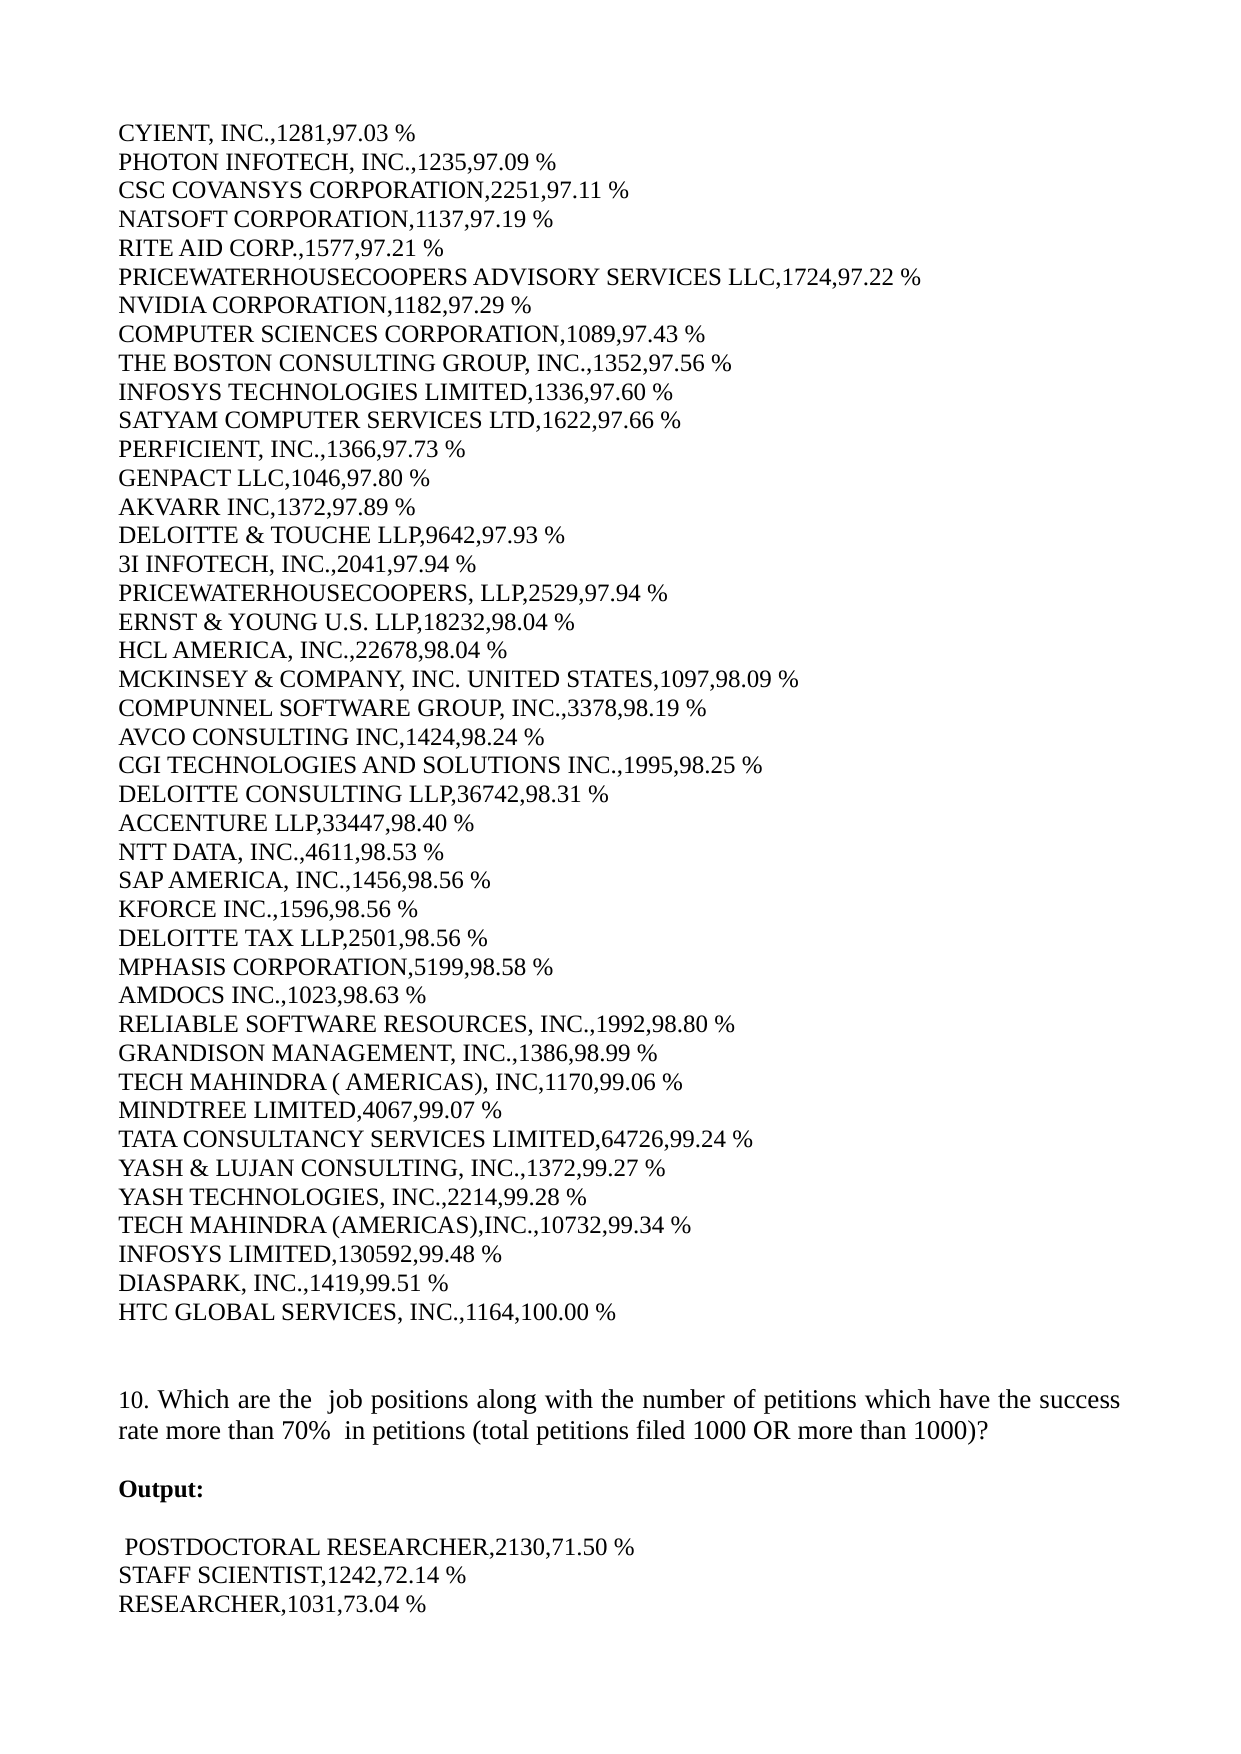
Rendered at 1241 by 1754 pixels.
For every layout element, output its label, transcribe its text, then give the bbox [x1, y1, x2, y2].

text Output: [118, 1474, 1122, 1503]
text TECH MAHINDRA (AMERICAS),INC.,10732,99.34 % [118, 1211, 1122, 1239]
text SAP AMERICA, INC.,1456,98.56 % [118, 866, 1122, 894]
text YASH & LUJAN CONSULTING, INC.,1372,99.27 % [118, 1153, 1122, 1182]
text AKVARR INC,1372,97.89 % [118, 492, 1122, 521]
text ACCENTURE LLP,33447,98.40 % [118, 808, 1122, 837]
text AVCO CONSULTING INC,1424,98.24 % [118, 722, 1122, 751]
text COMPUTER SCIENCES CORPORATION,1089,97.43 % [118, 319, 1122, 348]
text CSC COVANSYS CORPORATION,2251,97.11 % [118, 176, 1122, 204]
text NVIDIA CORPORATION,1182,97.29 % [118, 291, 1122, 319]
text NTT DATA, INC.,4611,98.53 % [118, 837, 1122, 866]
text TECH MAHINDRA ( AMERICAS), INC,1170,99.06 % [118, 1067, 1122, 1096]
text RITE AID CORP.,1577,97.21 % [118, 233, 1122, 262]
text CYIENT, INC.,1281,97.03 % [118, 118, 1122, 147]
text GENPACT LLC,1046,97.80 % [118, 463, 1122, 492]
text TATA CONSULTANCY SERVICES LIMITED,64726,99.24 % [118, 1124, 1122, 1153]
text INFOSYS TECHNOLOGIES LIMITED,1336,97.60 % [118, 377, 1122, 406]
text HCL AMERICA, INC.,22678,98.04 % [118, 636, 1122, 664]
text PRICEWATERHOUSECOOPERS ADVISORY SERVICES LLC,1724,97.22 % [118, 262, 1122, 291]
text PHOTON INFOTECH, INC.,1235,97.09 % [118, 147, 1122, 176]
text COMPUNNEL SOFTWARE GROUP, INC.,3378,98.19 % [118, 693, 1122, 722]
text ERNST & YOUNG U.S. LLP,18232,98.04 % [118, 607, 1122, 636]
text GRANDISON MANAGEMENT, INC.,1386,98.99 % [118, 1038, 1122, 1067]
text DELOITTE TAX LLP,2501,98.56 % [118, 923, 1122, 952]
text AMDOCS INC.,1023,98.63 % [118, 981, 1122, 1009]
text MPHASIS CORPORATION,5199,98.58 % [118, 952, 1122, 981]
text NATSOFT CORPORATION,1137,97.19 % [118, 204, 1122, 233]
text STAFF SCIENTIST,1242,72.14 % [118, 1560, 1122, 1589]
text POSTDOCTORAL RESEARCHER,2130,71.50 % [118, 1532, 1122, 1560]
text 3I INFOTECH, INC.,2041,97.94 % [118, 549, 1122, 578]
text INFOSYS LIMITED,130592,99.48 % [118, 1239, 1122, 1268]
text YASH TECHNOLOGIES, INC.,2214,99.28 % [118, 1182, 1122, 1211]
text KFORCE INC.,1596,98.56 % [118, 894, 1122, 923]
text PERFICIENT, INC.,1366,97.73 % [118, 434, 1122, 463]
text DIASPARK, INC.,1419,99.51 % [118, 1268, 1122, 1297]
text DELOITTE & TOUCHE LLP,9642,97.93 % [118, 521, 1122, 549]
text RELIABLE SOFTWARE RESOURCES, INC.,1992,98.80 % [118, 1009, 1122, 1038]
text MINDTREE LIMITED,4067,99.07 % [118, 1096, 1122, 1124]
text MCKINSEY & COMPANY, INC. UNITED STATES,1097,98.09 % [118, 664, 1122, 693]
text PRICEWATERHOUSECOOPERS, LLP,2529,97.94 % [118, 578, 1122, 607]
text HTC GLOBAL SERVICES, INC.,1164,100.00 % [118, 1297, 1122, 1326]
text RESEARCHER,1031,73.04 % [118, 1589, 1122, 1618]
text SATYAM COMPUTER SERVICES LTD,1622,97.66 % [118, 406, 1122, 434]
text 10. Which are the job positions along with the number of petitions which have the success rate more than 70% in petitions (total petitions filed 1000 OR more than 1000)? [118, 1383, 1122, 1445]
text CGI TECHNOLOGIES AND SOLUTIONS INC.,1995,98.25 % [118, 751, 1122, 779]
text DELOITTE CONSULTING LLP,36742,98.31 % [118, 779, 1122, 808]
text THE BOSTON CONSULTING GROUP, INC.,1352,97.56 % [118, 348, 1122, 377]
